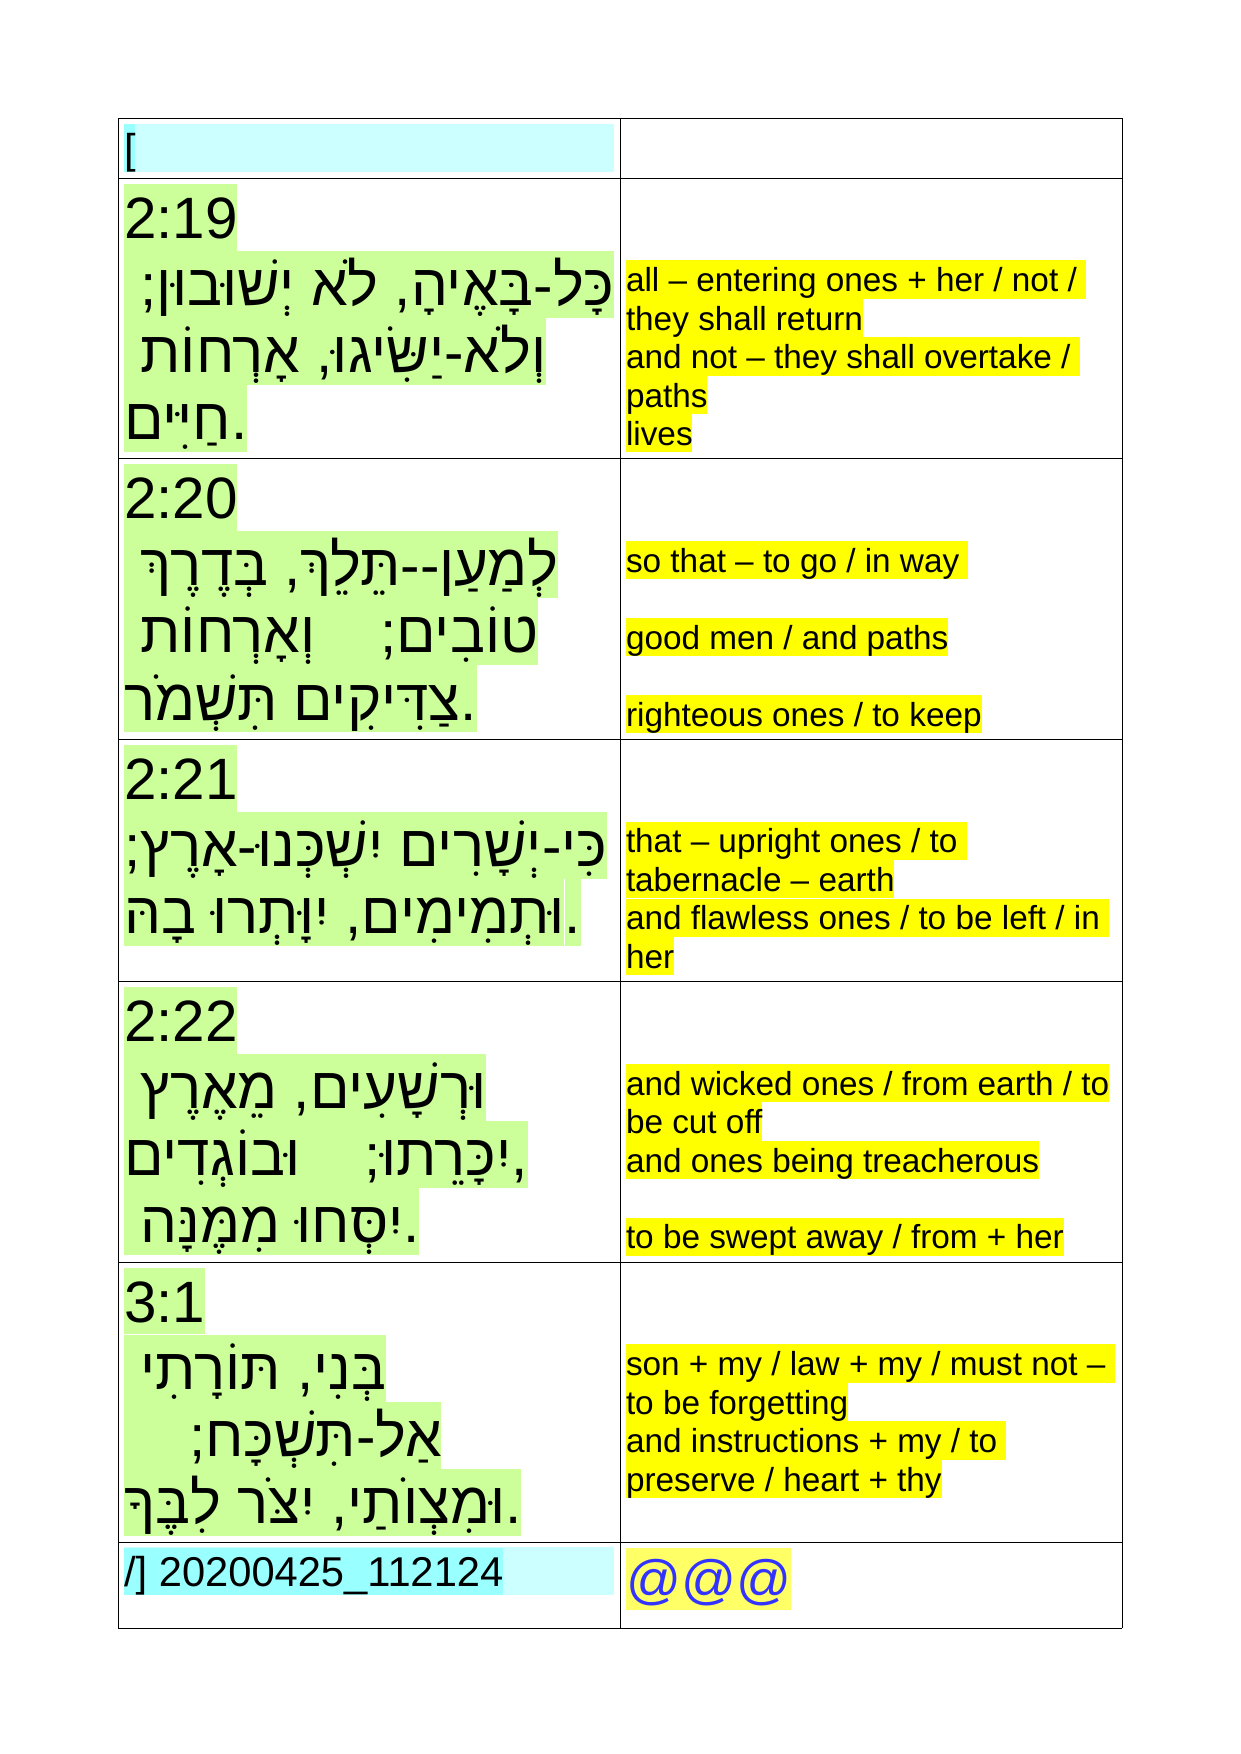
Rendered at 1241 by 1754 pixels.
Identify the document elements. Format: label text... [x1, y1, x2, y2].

table_cell 2:22 וּרְשָׁעִים, מֵאֶרֶץ יִכָּרֵתוּ; וּבוֹגְדִים, יִסְּחוּ מִמֶּנָּה. [119, 982, 620, 1262]
table_cell @@@ [621, 1543, 1122, 1628]
table_cell so that – to go / in way good men / and paths righteous ones / to keep [621, 459, 1122, 739]
table_cell son + my / law + my / must not – to be forgetting and instructions + my / to preserve / heart + thy [621, 1263, 1122, 1542]
table_cell 2:21 כִּי-יְשָׁרִים יִשְׁכְּנוּ-אָרֶץ; וּתְמִימִים, יִוָּתְרוּ בָהּ. [119, 740, 620, 981]
table_cell [621, 119, 1122, 178]
table_cell all – entering ones + her / not / they shall return and not – they shall overtake / paths lives [621, 179, 1122, 458]
table_cell that – upright ones / to tabernacle – earth and flawless ones / to be left / in her [621, 740, 1122, 981]
table_cell and wicked ones / from earth / to be cut off and ones being treacherous to be swept away / from + her [621, 982, 1122, 1262]
table_cell 2:19 כָּל-בָּאֶיהָ, לֹא יְשׁוּבוּן; וְלֹא-יַשִּׂיגוּ, אָרְחוֹת חַיִּים. [119, 179, 620, 458]
table_cell [ [119, 119, 620, 178]
table_cell 3:1 בְּנִי, תּוֹרָתִי אַל-תִּשְׁכָּח; וּמִצְוֺתַי, יִצֹּר לִבֶּךָ. [119, 1263, 620, 1542]
table_cell /] 20200425_112124 [119, 1543, 620, 1628]
table_cell 2:20 לְמַעַן--תֵּלֵךְ, בְּדֶרֶךְ טוֹבִים; וְאָרְחוֹת צַדִּיקִים תִּשְׁמֹר. [119, 459, 620, 739]
